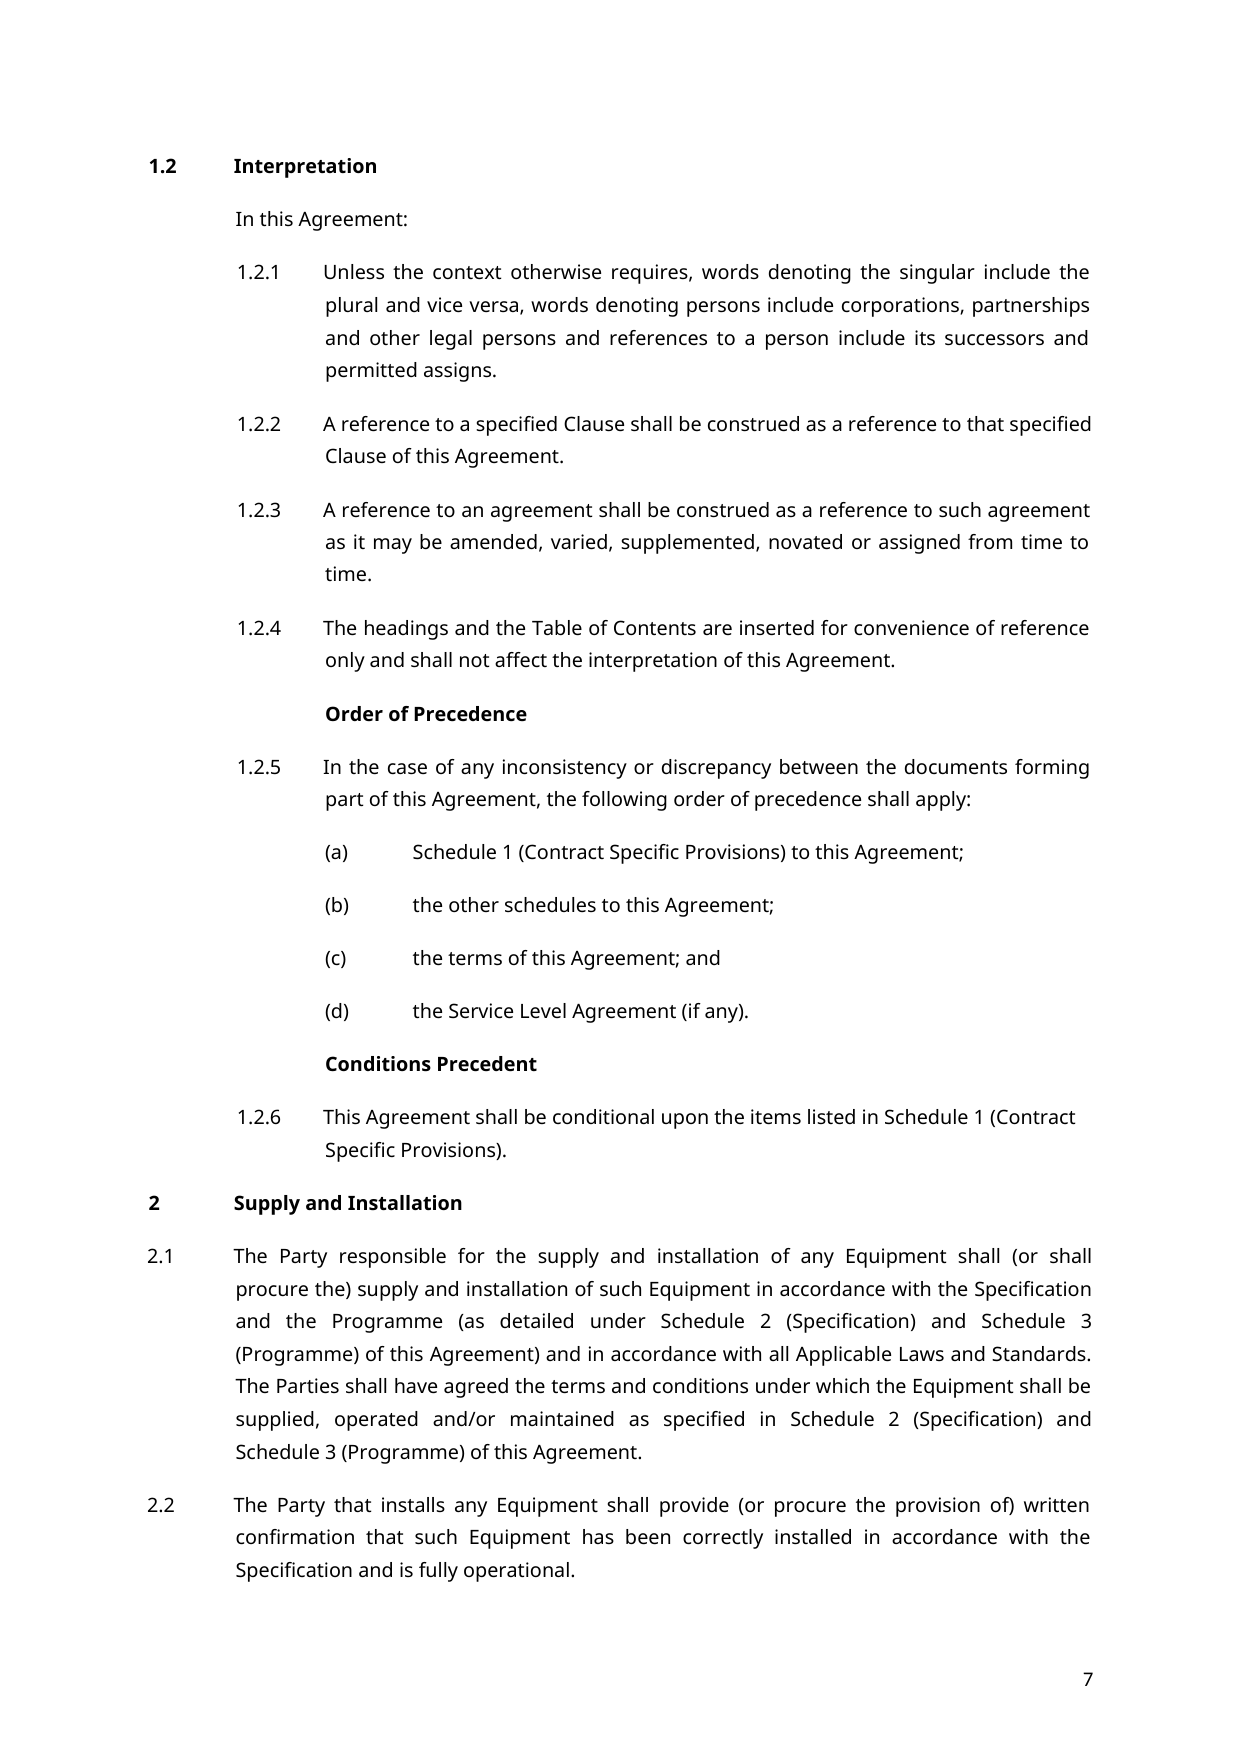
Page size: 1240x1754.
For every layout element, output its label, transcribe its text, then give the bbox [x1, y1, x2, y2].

text 1.2.6 This Agreement shall be conditional upon the items listed in Schedule 1 (Contract Specific Provisions). [237, 1103, 1091, 1163]
text 1.2.5 In the case of any inconsistency or discrepancy between the documents forming part of this Agreement, the following order of precedence shall apply: [237, 753, 1091, 812]
subtitle 1.2 Interpretation [148, 153, 1093, 180]
list the other schedules to this Agreement; [325, 892, 1093, 918]
list the terms of this Agreement; and [325, 944, 1093, 971]
list the Service Level Agreement (if any). [325, 997, 1093, 1024]
text In this Agreement: [235, 206, 1093, 233]
subtitle 2 Supply and Installation [148, 1189, 1093, 1216]
text Order of Precedence [325, 700, 1093, 727]
list Schedule 1 (Contract Specific Provisions) to this Agreement; [325, 839, 1093, 866]
text 1.2.4 The headings and the Table of Contents are inserted for convenience of reference only and shall not affect the interpretation of this Agreement. [237, 614, 1091, 673]
text 1.2.1 Unless the context otherwise requires, words denoting the singular include the plural and vice versa, words denoting persons include corporations, partnerships and other legal persons and references to a person include its successors and permitted assigns. [237, 258, 1091, 383]
text Conditions Precedent [325, 1050, 1093, 1077]
text 2.1 The Party responsible for the supply and installation of any Equipment shall (or shall procure the) supply and installation of such Equipment in accordance with the Specification and the Programme (as detailed under Schedule 2 (Specification) and Schedule 3 (Programme) of this Agreement) and in accordance with all Applicable Laws and Standards. The Parties shall have agreed the terms and conditions under which the Equipment shall be supplied, operated and/or maintained as specified in Schedule 2 (Specification) and Schedule 3 (Programme) of this Agreement. [147, 1242, 1093, 1465]
text 1.2.3 A reference to an agreement shall be construed as a reference to such agreement as it may be amended, varied, supplemented, novated or assigned from time to time. [237, 496, 1091, 587]
text 1.2.2 A reference to a specified Clause shall be construed as a reference to that specified Clause of this Agreement. [237, 410, 1093, 469]
text 2.2 The Party that installs any Equipment shall provide (or procure the provision of) written confirmation that such Equipment has been correctly installed in accordance with the Specification and is fully operational. [147, 1491, 1091, 1583]
